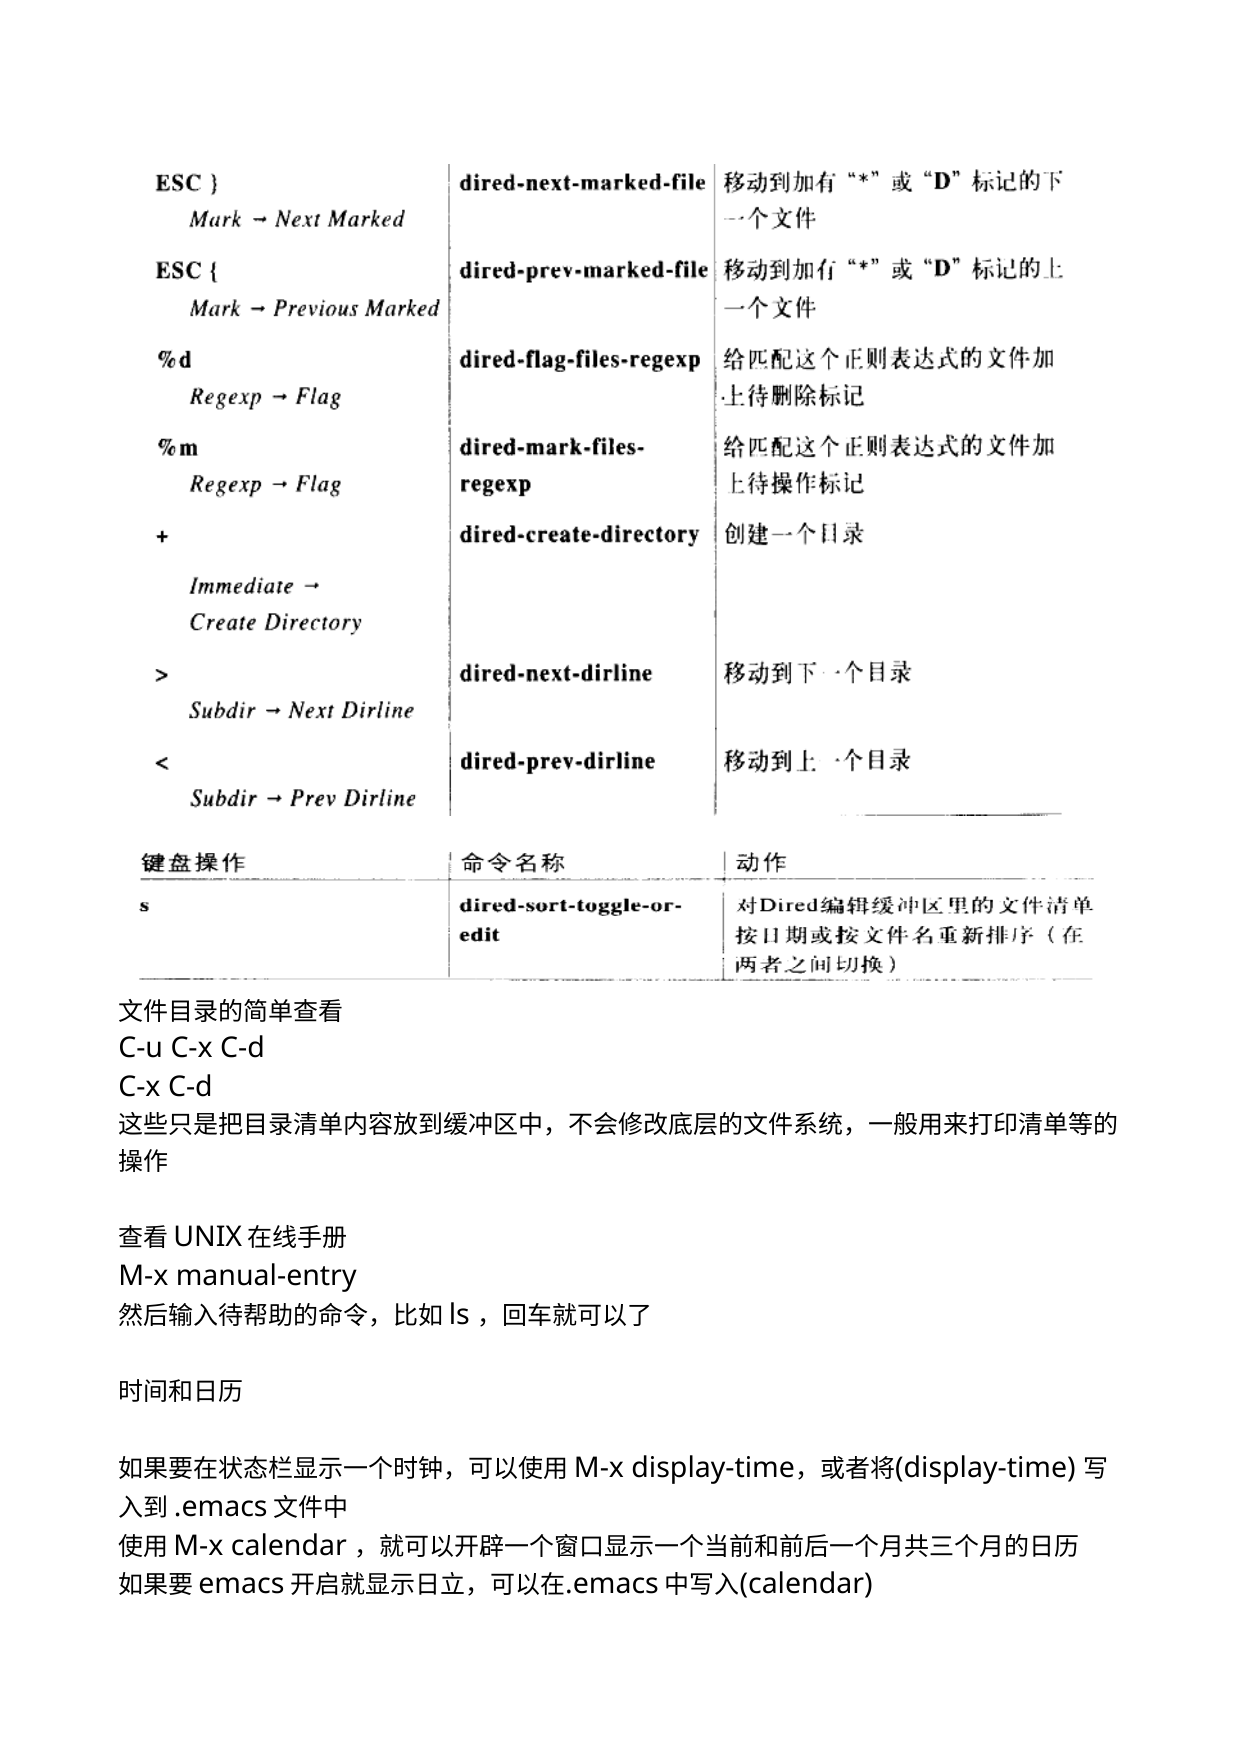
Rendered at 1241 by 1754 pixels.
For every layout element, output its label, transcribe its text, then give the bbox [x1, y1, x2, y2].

text C-u C-x C-d [118, 1027, 1122, 1066]
text M-x manual-entry [118, 1255, 1122, 1294]
text C-x C-d [118, 1066, 1122, 1105]
text 使用M-x calendar ，就可以开辟一个窗口显示一个当前和前后一个月共三个月的日历 [118, 1524, 1122, 1563]
text 时间和日历 [118, 1372, 1122, 1408]
text 然后输入待帮助的命令，比如 ls ，回车就可以了 [118, 1294, 1122, 1333]
text 这些只是把目录清单内容放到缓冲区中，不会修改底层的文件系统，一般用来打印清单等的操作 [118, 1105, 1122, 1177]
picture [126, 843, 1114, 991]
text 文件目录的简单查看 [118, 157, 1122, 1027]
text 如果要emacs开启就显示日立，可以在.emacs中写入(calendar) [118, 1563, 1122, 1602]
picture [138, 164, 1081, 816]
text 查看UNIX在线手册 [118, 1216, 1122, 1255]
text 如果要在状态栏显示一个时钟，可以使用 M-x display-time，或者将(display-time) 写入到 .emacs文件中 [118, 1447, 1122, 1524]
